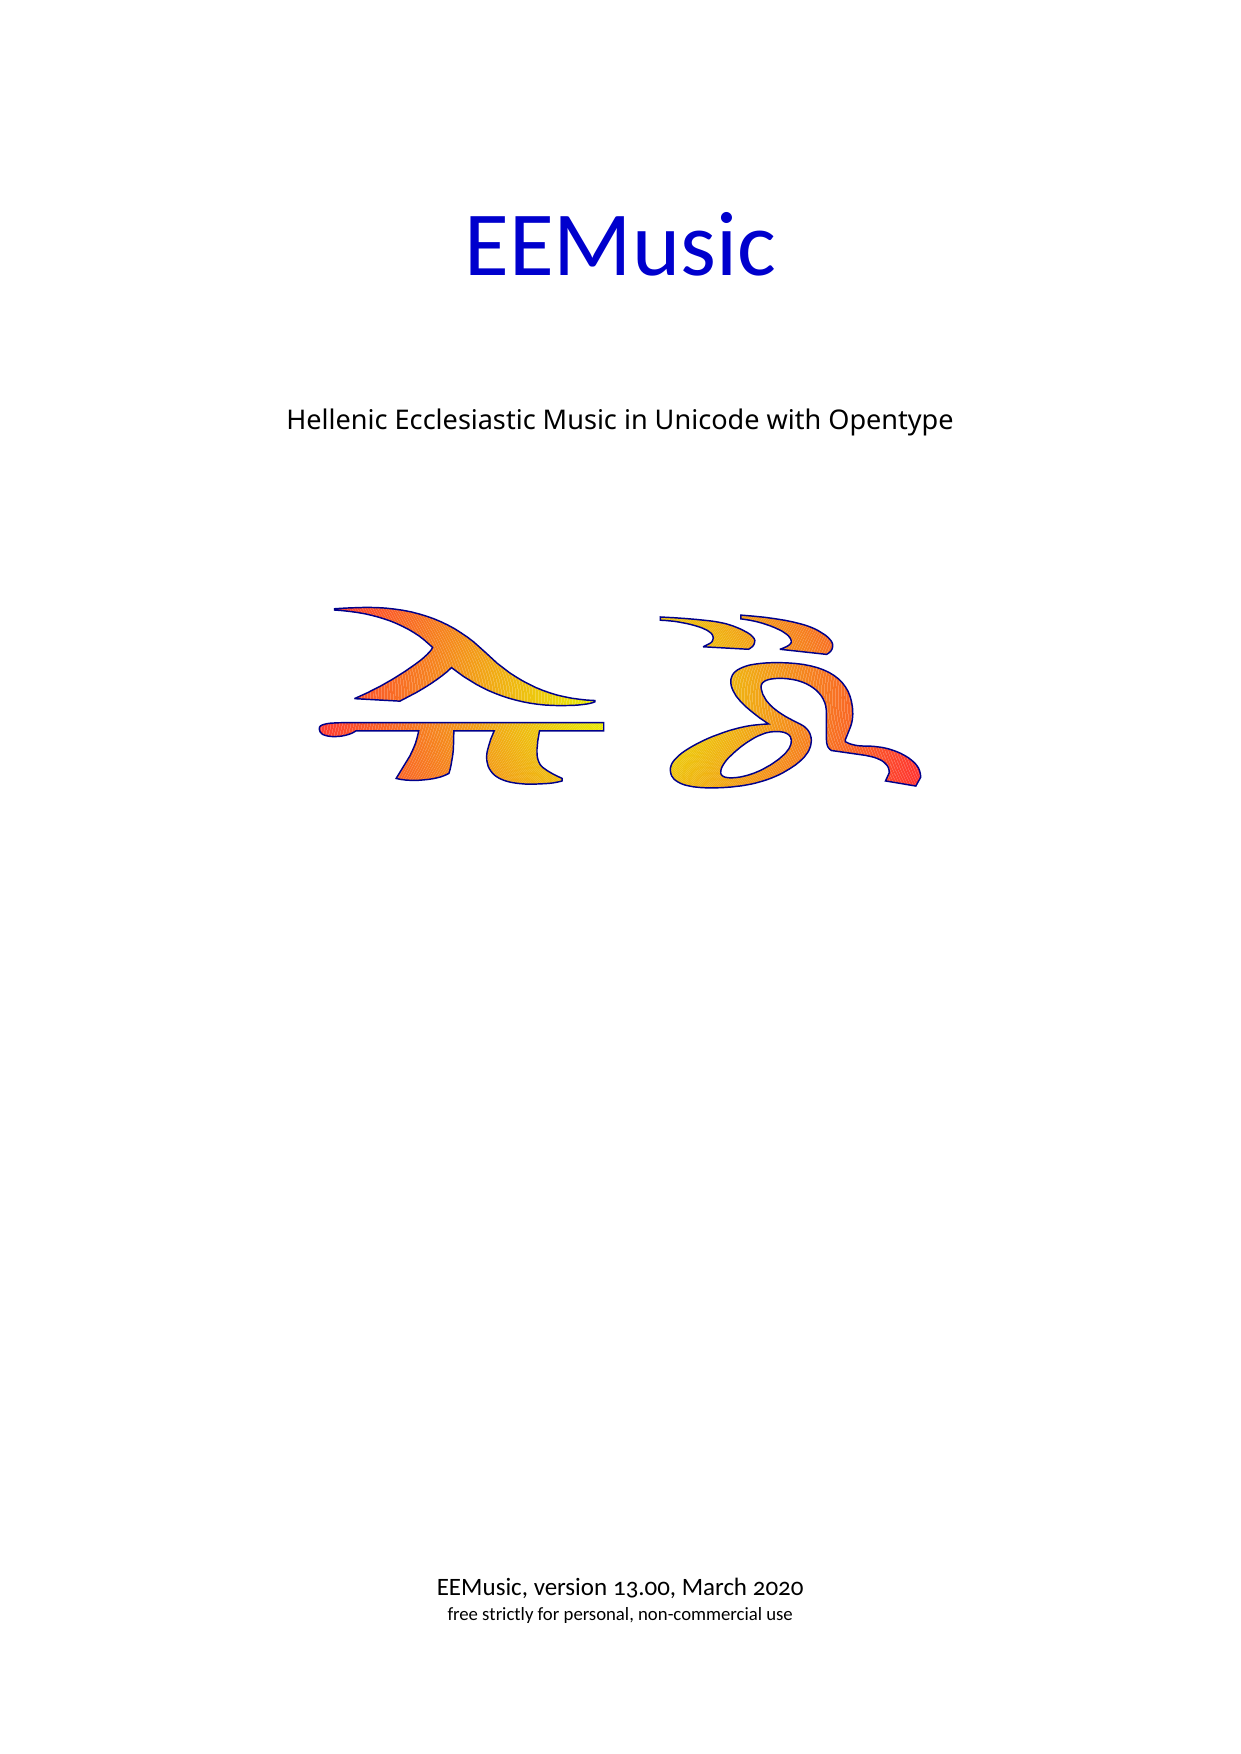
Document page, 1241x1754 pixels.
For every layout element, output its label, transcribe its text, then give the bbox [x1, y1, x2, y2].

text EEMusic [118, 186, 1122, 298]
text Hellenic Ecclesiastic Music in Unicode with Opentype [118, 400, 1122, 437]
text EEMusic, version 13.00, March 2020 free strictly for personal, non-commercial use [118, 1572, 1122, 1625]
